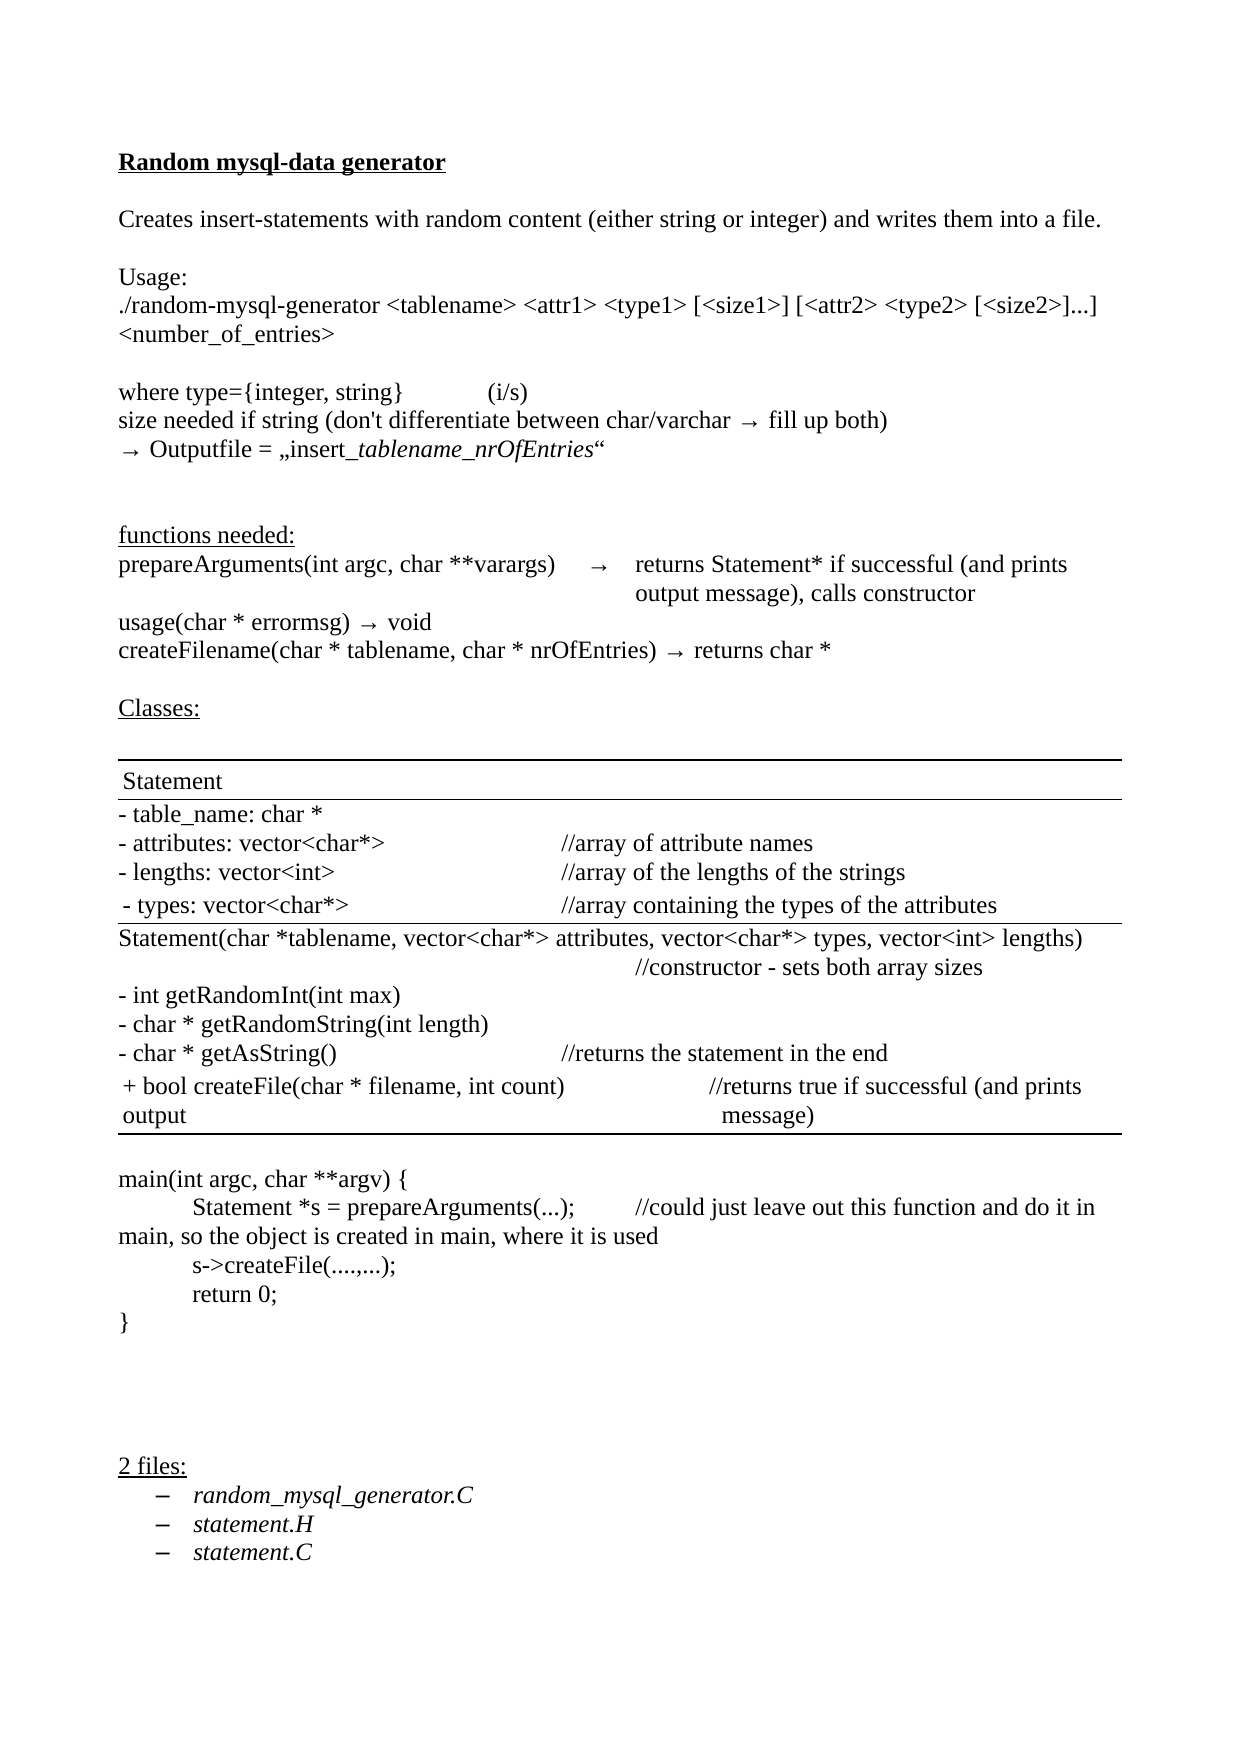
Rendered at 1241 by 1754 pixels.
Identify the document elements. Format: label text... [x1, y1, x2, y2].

text createFilename(char * tablename, char * nrOfEntries) → returns char * [118, 636, 1122, 664]
text size needed if string (don't differentiate between char/varchar → fill up both) [118, 406, 1122, 434]
text - table_name: char * [118, 800, 1122, 828]
text s->createFile(....,...); [118, 1250, 1122, 1279]
text Usage: [118, 262, 1122, 291]
text Classes: [118, 693, 1122, 722]
text + bool createFile(char * filename, int count) //returns true if successful (and prints output message) [118, 1067, 1122, 1133]
text } [118, 1307, 1122, 1336]
text → Outputfile = „insert_tablename_nrOfEntries“ [118, 434, 1122, 463]
text - char * getAsString() //returns the statement in the end [118, 1038, 1122, 1067]
text ./random-mysql-generator <tablename> <attr1> <type1> [<size1>] [<attr2> <type2> [<size2>]...] <number_of_entries> [118, 291, 1122, 348]
text //constructor - sets both array sizes [118, 952, 1122, 980]
text - lengths: vector<int> //array of the lengths of the strings [118, 857, 1122, 885]
text Statement [118, 761, 1122, 799]
text where type={integer, string} (i/s) [118, 377, 1122, 406]
text - attributes: vector<char*> //array of attribute names [118, 828, 1122, 857]
text 2 files: [118, 1451, 1122, 1480]
text - int getRandomInt(int max) [118, 980, 1122, 1009]
text return 0; [118, 1279, 1122, 1307]
text Statement(char *tablename, vector<char*> attributes, vector<char*> types, vector<int> lengths) [118, 924, 1122, 952]
list random_mysql_generator.C [156, 1480, 1122, 1509]
list statement.C [156, 1537, 1122, 1566]
list statement.H [156, 1509, 1122, 1537]
text prepareArguments(int argc, char **varargs) → returns Statement* if successful (and prints output message), calls constructor [118, 549, 1122, 607]
text - types: vector<char*> //array containing the types of the attributes [118, 885, 1122, 923]
text main(int argc, char **argv) { [118, 1164, 1122, 1192]
text Random mysql-data generator [118, 147, 1122, 176]
text Statement *s = prepareArguments(...); //could just leave out this function and do it in main, so the object is created in main, where it is used [118, 1192, 1122, 1250]
text - char * getRandomString(int length) [118, 1009, 1122, 1038]
text functions needed: [118, 521, 1122, 549]
text usage(char * errormsg) → void [118, 607, 1122, 636]
text Creates insert-statements with random content (either string or integer) and writes them into a file. [118, 204, 1122, 233]
